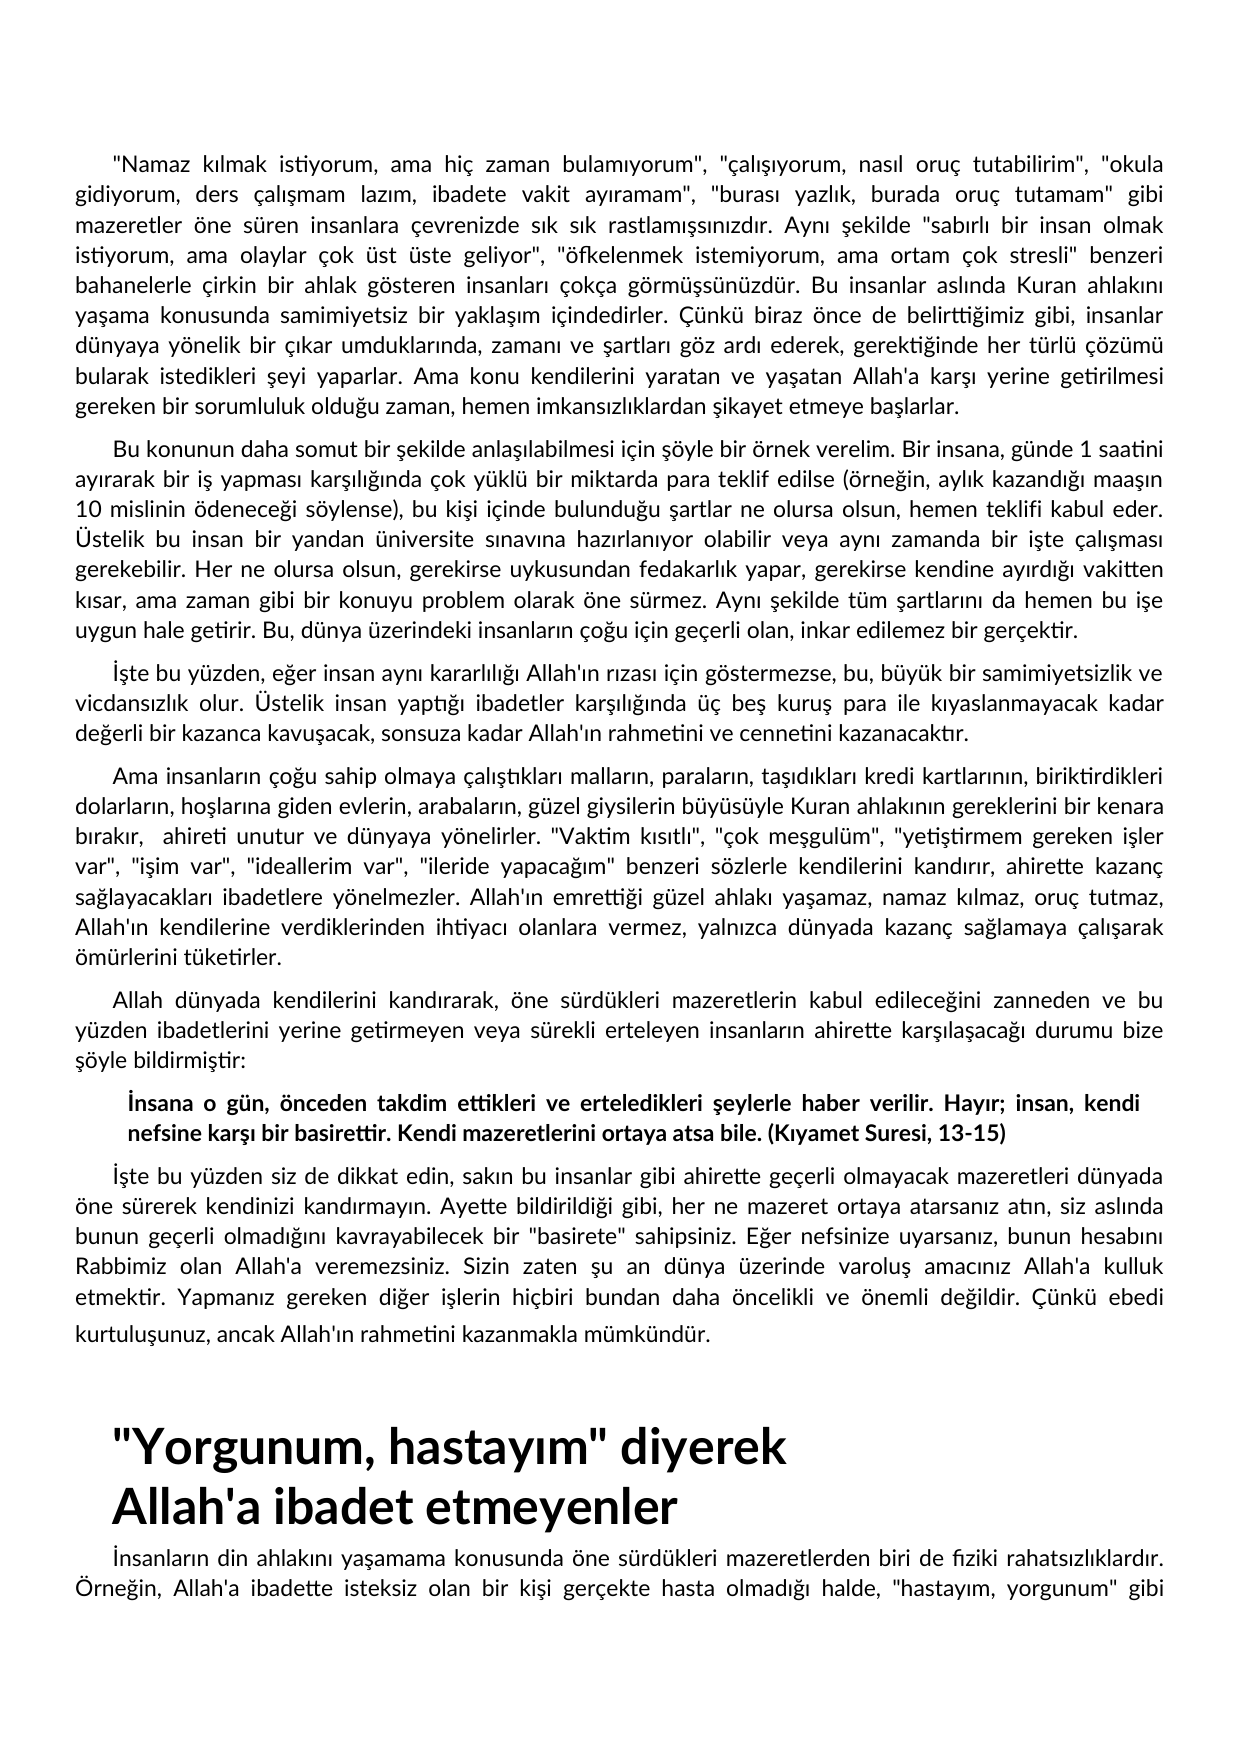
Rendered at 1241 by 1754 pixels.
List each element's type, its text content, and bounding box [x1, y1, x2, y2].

text Ama insanların çoğu sahip olmaya çalıştıkları malların, paraların, taşıdıkları kredi kartlarının, biriktirdikleri dolarların, hoşlarına giden evlerin, arabaların, güzel giysilerin büyüsüyle Kuran ahlakının gereklerini bir kenara bırakır, ahireti unutur ve dünyaya yönelirler. "Vaktim kısıtlı", "çok meşgulüm", "yetiştirmem gereken işler var", "işim var", "ideallerim var", "ileride yapacağım" benzeri sözlerle kendilerini kandırır, ahirette kazanç sağlayacakları ibadetlere yönelmezler. Allah'ın emrettiği güzel ahlakı yaşamaz, namaz kılmaz, oruç tutmaz, Allah'ın kendilerine verdiklerinden ihtiyacı olanlara vermez, yalnızca dünyada kazanç sağlamaya çalışarak ömürlerini tüketirler. [75, 761, 1165, 970]
text Allah dünyada kendilerini kandırarak, öne sürdükleri mazeretlerin kabul edileceğini zanneden ve bu yüzden ibadetlerini yerine getirmeyen veya sürekli erteleyen insanların ahirette karşılaşacağı durumu bize şöyle bildirmiştir: [75, 985, 1165, 1073]
text Bu konunun daha somut bir şekilde anlaşılabilmesi için şöyle bir örnek verelim. Bir insana, günde 1 saatini ayırarak bir iş yapması karşılığında çok yüklü bir miktarda para teklif edilse (örneğin, aylık kazandığı maaşın 10 mislinin ödeneceği söylense), bu kişi içinde bulunduğu şartlar ne olursa olsun, hemen teklifi kabul eder. Üstelik bu insan bir yandan üniversite sınavına hazırlanıyor olabilir veya aynı zamanda bir işte çalışması gerekebilir. Her ne olursa olsun, gerekirse uykusundan fedakarlık yapar, gerekirse kendine ayırdığı vakitten kısar, ama zaman gibi bir konuyu problem olarak öne sürmez. Aynı şekilde tüm şartlarını da hemen bu işe uygun hale getirir. Bu, dünya üzerindeki insanların çoğu için geçerli olan, inkar edilemez bir gerçektir. [75, 434, 1165, 643]
text İnsanların din ahlakını yaşamama konusunda öne sürdükleri mazeretlerden biri de fiziki rahatsızlıklardır. Örneğin, Allah'a ibadette isteksiz olan bir kişi gerçekte hasta olmadığı halde, "hastayım, yorgunum" gibi [75, 1543, 1165, 1601]
text İşte bu yüzden, eğer insan aynı kararlılığı Allah'ın rızası için göstermezse, bu, büyük bir samimiyetsizlik ve vicdansızlık olur. Üstelik insan yaptığı ibadetler karşılığında üç beş kuruş para ile kıyaslanmayacak kadar değerli bir kazanca kavuşacak, sonsuza kadar Allah'ın rahmetini ve cennetini kazanacaktır. [75, 658, 1165, 746]
text İnsana o gün, önceden takdim ettikleri ve erteledikleri şeylerle haber verilir. Hayır; insan, kendi nefsine karşı bir basirettir. Kendi mazeretlerini ortaya atsa bile. (Kıyamet Suresi, 13-15) [127, 1088, 1143, 1146]
subtitle "Yorgunum, hastayım" diyerek Allah'a ibadet etmeyenler [112, 1415, 1165, 1535]
text "Namaz kılmak istiyorum, ama hiç zaman bulamıyorum", "çalışıyorum, nasıl oruç tutabilirim", "okula gidiyorum, ders çalışmam lazım, ibadete vakit ayıramam", "burası yazlık, burada oruç tutamam" gibi mazeretler öne süren insanlara çevrenizde sık sık rastlamışsınızdır. Aynı şekilde "sabırlı bir insan olmak istiyorum, ama olaylar çok üst üste geliyor", "öfkelenmek istemiyorum, ama ortam çok stresli" benzeri bahanelerle çirkin bir ahlak gösteren insanları çokça görmüşsünüzdür. Bu insanlar aslında Kuran ahlakını yaşama konusunda samimiyetsiz bir yaklaşım içindedirler. Çünkü biraz önce de belirttiğimiz gibi, insanlar dünyaya yönelik bir çıkar umduklarında, zamanı ve şartları göz ardı ederek, gerektiğinde her türlü çözümü bularak istedikleri şeyi yaparlar. Ama konu kendilerini yaratan ve yaşatan Allah'a karşı yerine getirilmesi gereken bir sorumluluk olduğu zaman, hemen imkansızlıklardan şikayet etmeye başlarlar. [75, 150, 1165, 419]
text İşte bu yüzden siz de dikkat edin, sakın bu insanlar gibi ahirette geçerli olmayacak mazeretleri dünyada öne sürerek kendinizi kandırmayın. Ayette bildirildiği gibi, her ne mazeret ortaya atarsanız atın, siz aslında bunun geçerli olmadığını kavrayabilecek bir "basirete" sahipsiniz. Eğer nefsinize uyarsanız, bunun hesabını Rabbimiz olan Allah'a veremezsiniz. Sizin zaten şu an dünya üzerinde varoluş amacınız Allah'a kulluk etmektir. Yapmanız gereken diğer işlerin hiçbiri bundan daha öncelikli ve önemli değildir. Çünkü ebedi kurtuluşunuz, ancak Allah'ın rahmetini kazanmakla mümkündür. [75, 1161, 1165, 1348]
